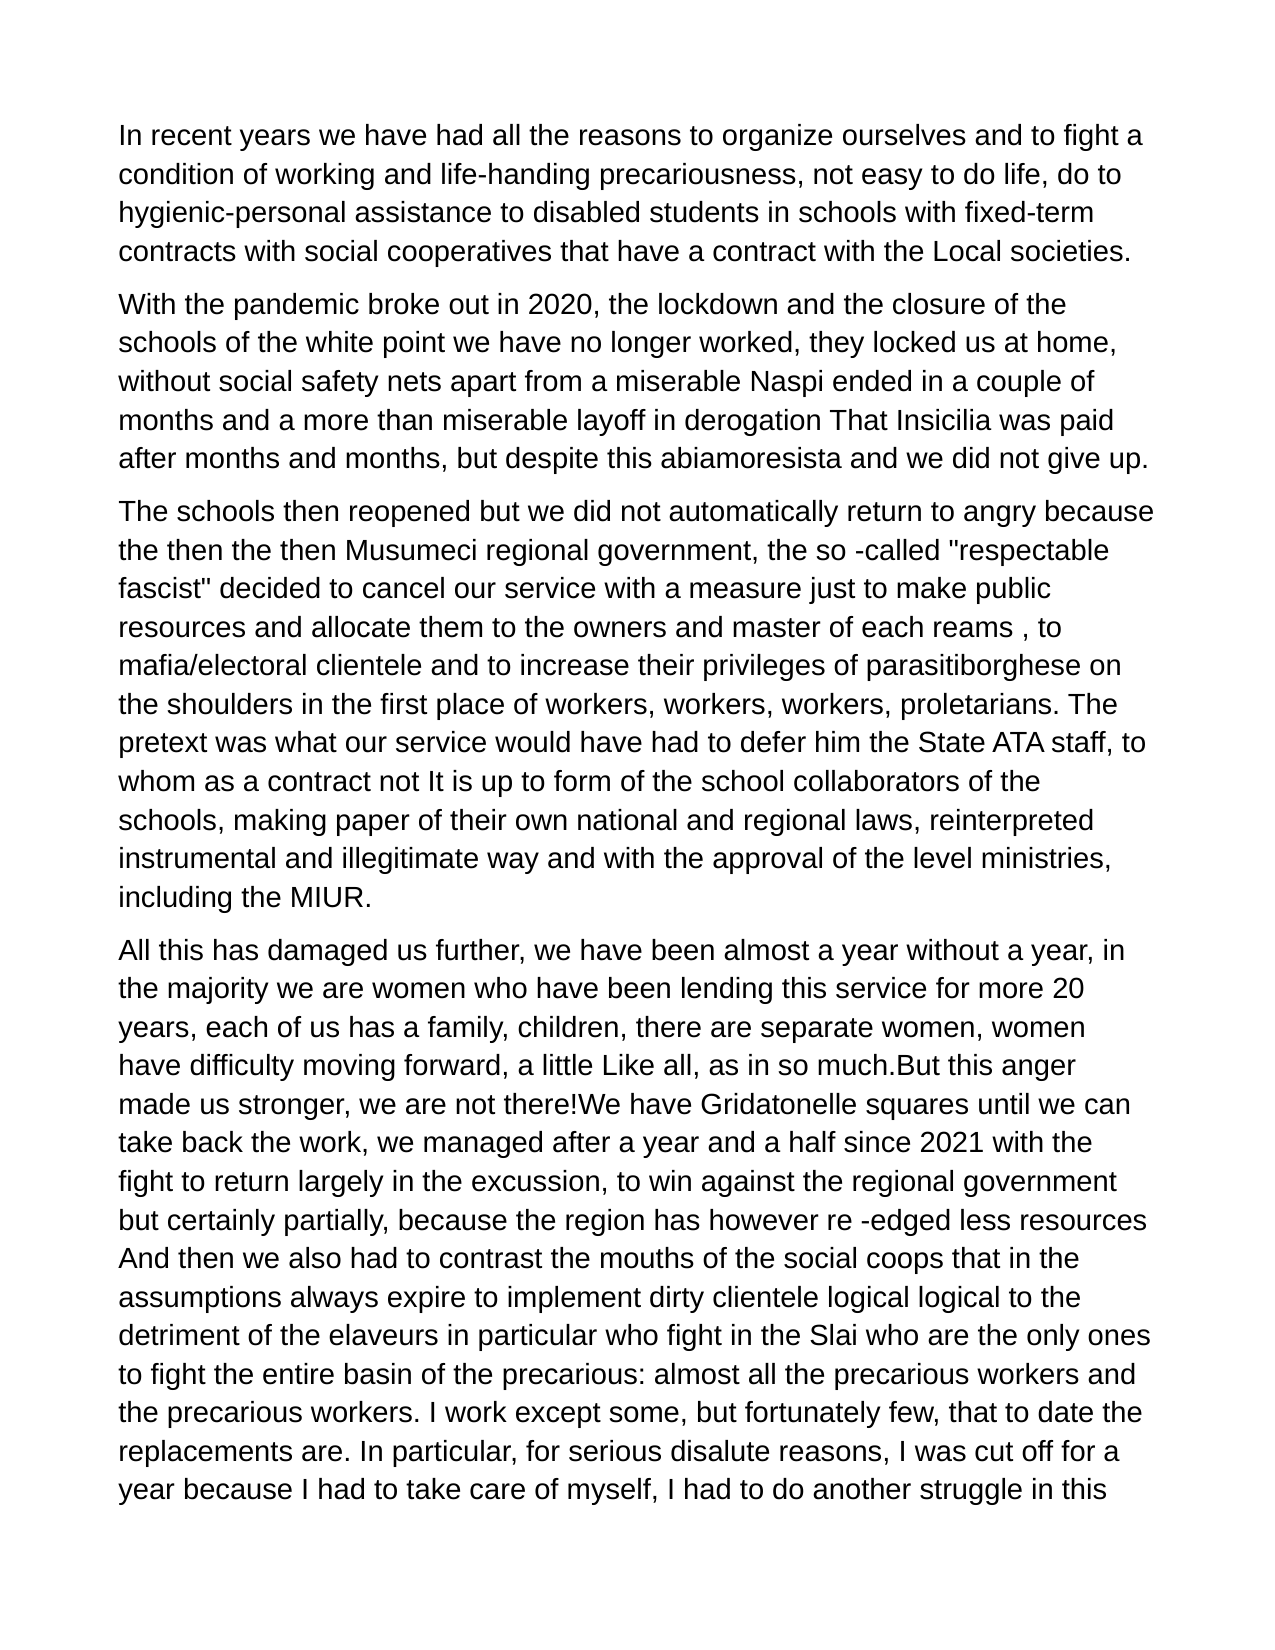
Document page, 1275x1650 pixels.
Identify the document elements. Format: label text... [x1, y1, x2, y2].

text The schools then reopened but we did not automatically return to angry because the then the then Musumeci regional government, the so -called "respectable fascist" decided to cancel our service with a measure just to make public resources and allocate them to the owners and master of each reams , to mafia/electoral clientele and to increase their privileges of parasitiborghese on the shoulders in the first place of workers, workers, workers, proletarians. The pretext was what our service would have had to defer him the State ATA staff, to whom as a contract not It is up to form of the school collaborators of the schools, making paper of their own national and regional laws, reinterpreted instrumental and illegitimate way and with the approval of the level ministries, including the MIUR. [118, 494, 1157, 913]
text With the pandemic broke out in 2020, the lockdown and the closure of the schools of the white point we have no longer worked, they locked us at home, without social safety nets apart from a miserable Naspi ended in a couple of months and a more than miserable layoff in derogation That Insicilia was paid after months and months, but despite this abiamoresista and we did not give up. [118, 287, 1157, 474]
text In recent years we have had all the reasons to organize ourselves and to fight a condition of working and life-handing precariousness, not easy to do life, do to hygienic-personal assistance to disabled students in schools with fixed-term contracts with social cooperatives that have a contract with the Local societies. [118, 118, 1157, 267]
text All this has damaged us further, we have been almost a year without a year, in the majority we are women who have been lending this service for more 20 years, each of us has a family, children, there are separate women, women have difficulty moving forward, a little Like all, as in so much.But this anger made us stronger, we are not there!We have Gridatonelle squares until we can take back the work, we managed after a year and a half since 2021 with the fight to return largely in the excussion, to win against the regional government but certainly partially, because the region has however re -edged less resources And then we also had to contrast the mouths of the social coops that in the assumptions always expire to implement dirty clientele logical logical to the detriment of the elaveurs in particular who fight in the Slai who are the only ones to fight the entire basin of the precarious: almost all the precarious workers and the precarious workers. I work except some, but fortunately few, that to date the replacements are. In particular, for serious disalute reasons, I was cut off for a year because I had to take care of myself, I had to do another struggle in this [118, 933, 1157, 1506]
